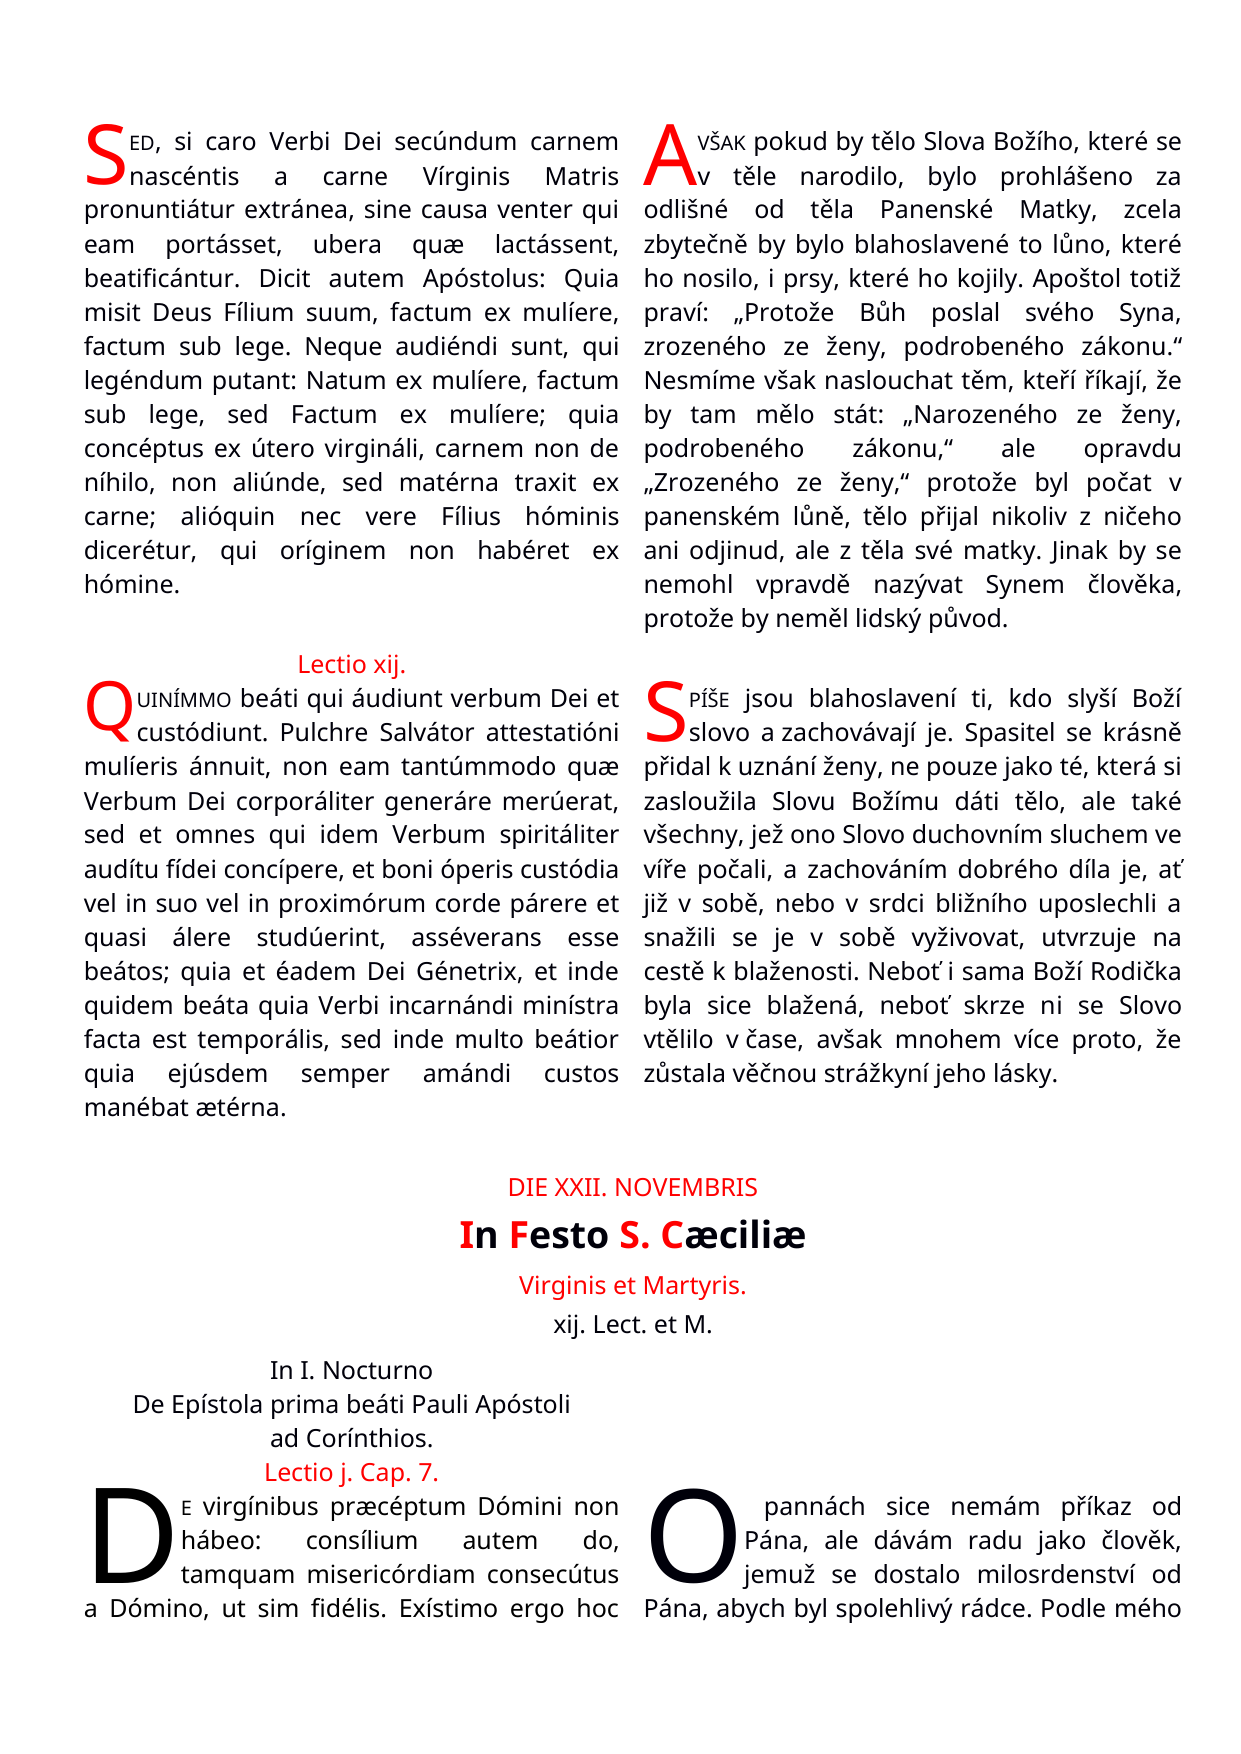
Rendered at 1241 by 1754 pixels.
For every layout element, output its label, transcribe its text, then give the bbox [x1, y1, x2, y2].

table_cell Avšak pokud by tělo Slova Božího, které se v těle narodilo, bylo prohlášeno za odlišné od těla Panenské Matky, zcela zbytečně by bylo blahoslavené to lůno, které ho nosilo, i prsy, které ho kojily. Apoštol totiž praví: „Protože Bůh poslal svého Syna, zrozeného ze ženy, podrobeného zákonu.“ Nesmíme však naslouchat těm, kteří říkají, že by tam mělo stát: „Narozeného ze ženy, podrobeného zákonu,“ ale opravdu „Zrozeného ze ženy,“ protože byl počat v panenském lůně, tělo přijal nikoliv z ničeho ani odjinud, ale z těla své matky. Jinak by se nemohl vpravdě nazývat Synem člověka, protože by neměl lidský původ. [631, 118, 1194, 641]
table_cell Spíše jsou blahoslavení ti, kdo slyší Boží slovo a zachovávají je. Spasitel se krásně přidal k uzná­ní ženy, ne pouze jako té, která si zasloužila Slovu Božímu dáti tělo, ale také všechny, jež ono Slovo duchovním sluchem ve víře počali, a zachováním dobrého díla je, ať již v sobě, nebo v srdci bližního uposlechli a snažili se je v sobě vyživovat, utvrzuje na cestě k blaženosti. Neboť i sama Boží Rodička byla sice blažená, neboť skrze ni se Slovo vtělilo v čase, avšak mnohem více proto, že zůstala věčnou strážkyní jeho lásky. [631, 641, 1194, 1164]
table_cell In I. Nocturno De Epístola prima beáti Pauli Apóstoli ad Corínthios. Lectio j. Cap. 7. De virgínibus præcéptum Dómini non hábeo: consílium autem do, tamquam misericórdiam consecútus a Dómino, ut sim fidélis. Exístimo ergo hoc bonum esse propter instántem necessitátem, quóniam bonum est hómini sic esse. Alligátus es uxóri? noli quærere solutiónem. Solútus es ab uxóre? noli quærere uxórem. Si autem accéperis uxórem: non peccásti. Et si núpserit virgo‚ non peccávit: tribulatiónem tamen carnis habébunt hujúsmodi. Ego autem vobis parco. [72, 1347, 631, 1631]
table_cell Sed, si caro Verbi Dei secúndum carnem nascéntis a carne Vírginis Matris pronuntiátur extránea, sine causa venter qui eam portásset, ubera quæ lactássent, beatificántur. Dicit autem Apóstolus: Quia misit Deus Fílium suum, factum ex mulíere, factum sub lege. Neque audiéndi sunt, qui legéndum putant: Natum ex mulíere, factum sub lege, sed Factum ex mulíere; quia concéptus ex útero virgináli, carnem non de níhilo, non aliúnde, sed matérna traxit ex carne; alióquin nec vere Fílius hóminis dicerétur, qui oríginem non habéret ex hómine. [72, 118, 631, 641]
table_cell DIE XXII. NOVEMBRIS In Festo S. Cæciliæ Virginis et Martyris. xij. Lect. et M. [72, 1164, 1194, 1347]
table_cell O pannách sice nemám příkaz od Pána, ale dávám radu jako člověk, jemuž se dostalo milosrdenství od Pána, abych byl spolehli­vý rádce. Podle mého mínění je tedy dobré pro nynější utrpení, ano dobré pro člověka, aby zůstal tak, jak je. Jsi vázán k manželce? Nehledej rozloučení! Jsi bez manželky? Nehledej manželku! Oženíš-li se však, nehřešíš; a vdá-li se panna, nehřeší. Avšak takoví budou míti tělesné útrapy. Těch já vás šetřím. [631, 1347, 1194, 1631]
table_cell Lectio xij. Quinímmo beáti qui áudiunt verbum Dei et custódiunt. Pulchre Salvátor attestatióni mulíeris ánnuit, non eam tantúmmodo quæ Verbum Dei corporáliter generáre merúerat, sed et omnes qui idem Verbum spiritáliter audítu fídei concípere, et boni óperis custódia vel in suo vel in proximórum corde párere et quasi álere studúerint, asséverans esse beátos; quia et éadem Dei Génetrix, et inde quidem beáta quia Verbi incarnándi minístra facta est temporális, sed inde multo beátior quia ejúsdem semper amándi custos manébat ætérna. [72, 641, 631, 1164]
